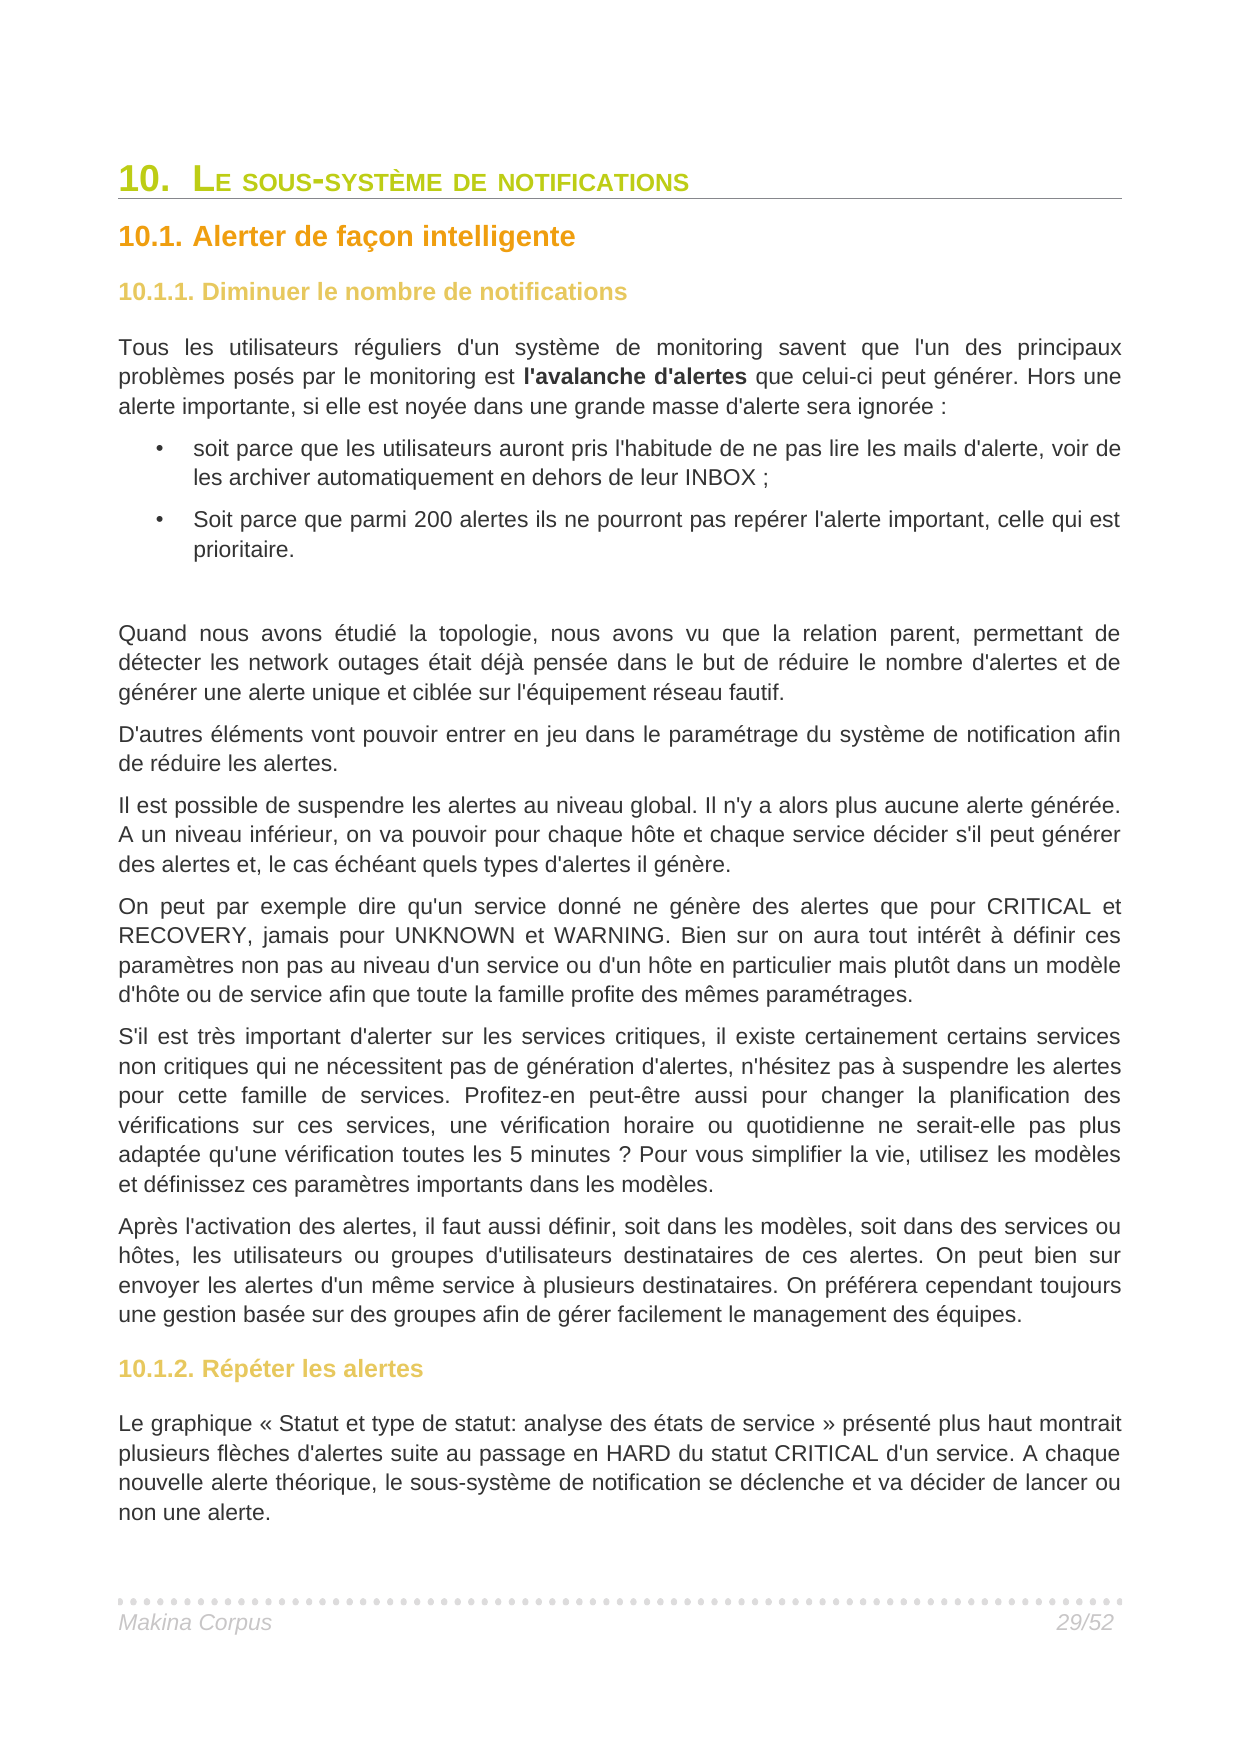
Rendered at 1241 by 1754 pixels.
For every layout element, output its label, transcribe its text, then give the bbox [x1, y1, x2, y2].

subtitle Alerter de façon intelligente [118, 223, 1122, 252]
subtitle Le sous-système de notifications [118, 168, 1122, 198]
list soit parce que les utilisateurs auront pris l'habitude de ne pas lire les mails d'alerte, voir de les archiver automatiquement en dehors de leur INBOX ; [156, 433, 1122, 492]
text Le graphique « Statut et type de statut: analyse des états de service » présenté plus haut montrait plusieurs flèches d'alertes suite au passage en HARD du statut CRITICAL d'un service. A chaque nouvelle alerte théorique, le sous-système de notification se déclenche et va décider de lancer ou non une alerte. [118, 1408, 1122, 1526]
text Quand nous avons étudié la topologie, nous avons vu que la relation parent, permettant de détecter les network outages était déjà pensée dans le but de réduire le nombre d'alertes et de générer une alerte unique et ciblée sur l'équipement réseau fautif. [118, 617, 1122, 706]
text Tous les utilisateurs réguliers d'un système de monitoring savent que l'un des principaux problèmes posés par le monitoring est l'avalanche d'alertes que celui-ci peut générer. Hors une alerte importante, si elle est noyée dans une grande masse d'alerte sera ignorée : [118, 332, 1122, 420]
subtitle Répéter les alertes [118, 1353, 1122, 1383]
text Après l'activation des alertes, il faut aussi définir, soit dans les modèles, soit dans des services ou hôtes, les utilisateurs ou groupes d'utilisateurs destinataires de ces alertes. On peut bien sur envoyer les alertes d'un même service à plusieurs destinataires. On préférera cependant toujours une gestion basée sur des groupes afin de gérer facilement le management des équipes. [118, 1211, 1122, 1328]
subtitle Diminuer le nombre de notifications [118, 277, 1122, 307]
text S'il est très important d'alerter sur les services critiques, il existe certainement certains services non critiques qui ne nécessitent pas de génération d'alertes, n'hésitez pas à suspendre les alertes pour cette famille de services. Profitez-en peut-être aussi pour changer la planification des vérifications sur ces services, une vérification horaire ou quotidienne ne serait-elle pas plus adaptée qu'une vérification toutes les 5 minutes ? Pour vous simplifier la vie, utilisez les modèles et définissez ces paramètres importants dans les modèles. [118, 1021, 1122, 1198]
picture [118, 1593, 1123, 1610]
text Il est possible de suspendre les alertes au niveau global. Il n'y a alors plus aucune alerte générée. A un niveau inférieur, on va pouvoir pour chaque hôte et chaque service décider s'il peut générer des alertes et, le cas échéant quels types d'alertes il génère. [118, 790, 1122, 878]
text On peut par exemple dire qu'un service donné ne génère des alertes que pour CRITICAL et RECOVERY, jamais pour UNKNOWN et WARNING. Bien sur on aura tout intérêt à définir ces paramètres non pas au niveau d'un service ou d'un hôte en particulier mais plutôt dans un modèle d'hôte ou de service afin que toute la famille profite des mêmes paramétrages. [118, 891, 1122, 1009]
text D'autres éléments vont pouvoir entrer en jeu dans le paramétrage du système de notification afin de réduire les alertes. [118, 718, 1122, 777]
list Soit parce que parmi 200 alertes ils ne pourront pas repérer l'alerte important, celle qui est prioritaire. [156, 504, 1122, 563]
